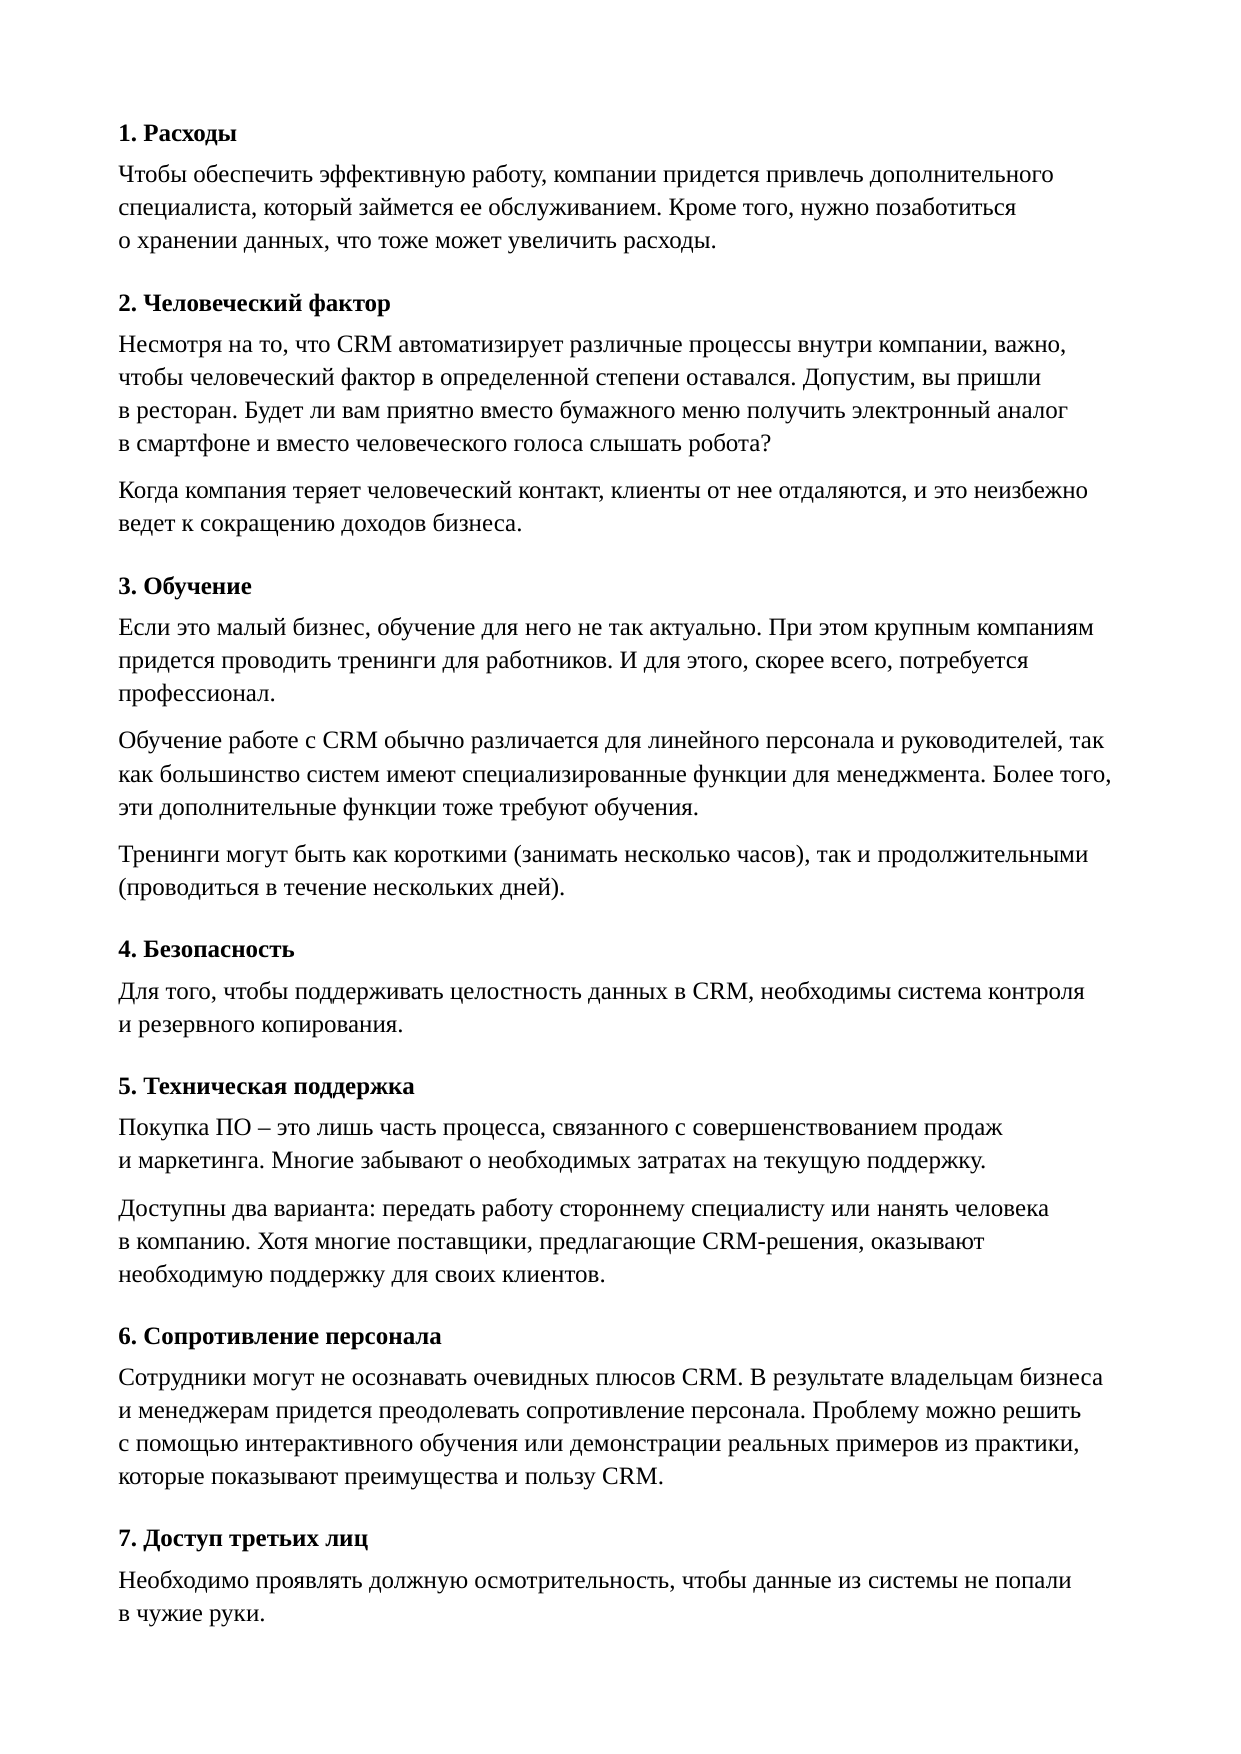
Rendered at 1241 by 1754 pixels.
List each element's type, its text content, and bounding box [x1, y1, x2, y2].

text Когда компания теряет человеческий контакт, клиенты от нее отдаляются, и это неизбежно ведет к сокращению доходов бизнеса. [118, 476, 1122, 537]
text Сотрудники могут не осознавать очевидных плюсов CRM. В результате владельцам бизнеса и менеджерам придется преодолевать сопротивление персонала. Проблему можно решить с помощью интерактивного обучения или демонстрации реальных примеров из практики, которые показывают преимущества и пользу CRM. [118, 1362, 1122, 1490]
subtitle 7. Доступ третьих лиц [118, 1523, 1122, 1552]
subtitle 6. Сопротивление персонала [118, 1321, 1122, 1350]
text Если это малый бизнес, обучение для него не так актуально. При этом крупным компаниям придется проводить тренинги для работников. И для этого, скорее всего, потребуется профессионал. [118, 612, 1122, 707]
text Тренинги могут быть как короткими (занимать несколько часов), так и продолжительными (проводиться в течение нескольких дней). [118, 839, 1122, 901]
text Несмотря на то, что CRM автоматизирует различные процессы внутри компании, важно, чтобы человеческий фактор в определенной степени оставался. Допустим, вы пришли в ресторан. Будет ли вам приятно вместо бумажного меню получить электронный аналог в смартфоне и вместо человеческого голоса слышать робота? [118, 329, 1122, 457]
subtitle 4. Безопасность [118, 934, 1122, 963]
text Для того, чтобы поддерживать целостность данных в CRM, необходимы система контроля и резервного копирования. [118, 976, 1122, 1037]
text Обучение работе с CRM обычно различается для линейного персонала и руководителей, так как большинство систем имеют специализированные функции для менеджмента. Более того, эти дополнительные функции тоже требуют обучения. [118, 726, 1122, 820]
subtitle 1. Расходы [118, 118, 1122, 147]
subtitle 2. Человеческий фактор [118, 288, 1122, 316]
text Необходимо проявлять должную осмотрительность, чтобы данные из системы не попали в чужие руки. [118, 1565, 1122, 1627]
text Покупка ПО – это лишь часть процесса, связанного с совершенствованием продаж и маркетинга. Многие забывают о необходимых затратах на текущую поддержку. [118, 1112, 1122, 1174]
text Чтобы обеспечить эффективную работу, компании придется привлечь дополнительного специалиста, который займется ее обслуживанием. Кроме того, нужно позаботиться о хранении данных, что тоже может увеличить расходы. [118, 159, 1122, 254]
text Доступны два варианта: передать работу стороннему специалисту или нанять человека в компанию. Хотя многие поставщики, предлагающие CRM-решения, оказывают необходимую поддержку для своих клиентов. [118, 1193, 1122, 1288]
subtitle 5. Техническая поддержка [118, 1071, 1122, 1100]
subtitle 3. Обучение [118, 571, 1122, 599]
